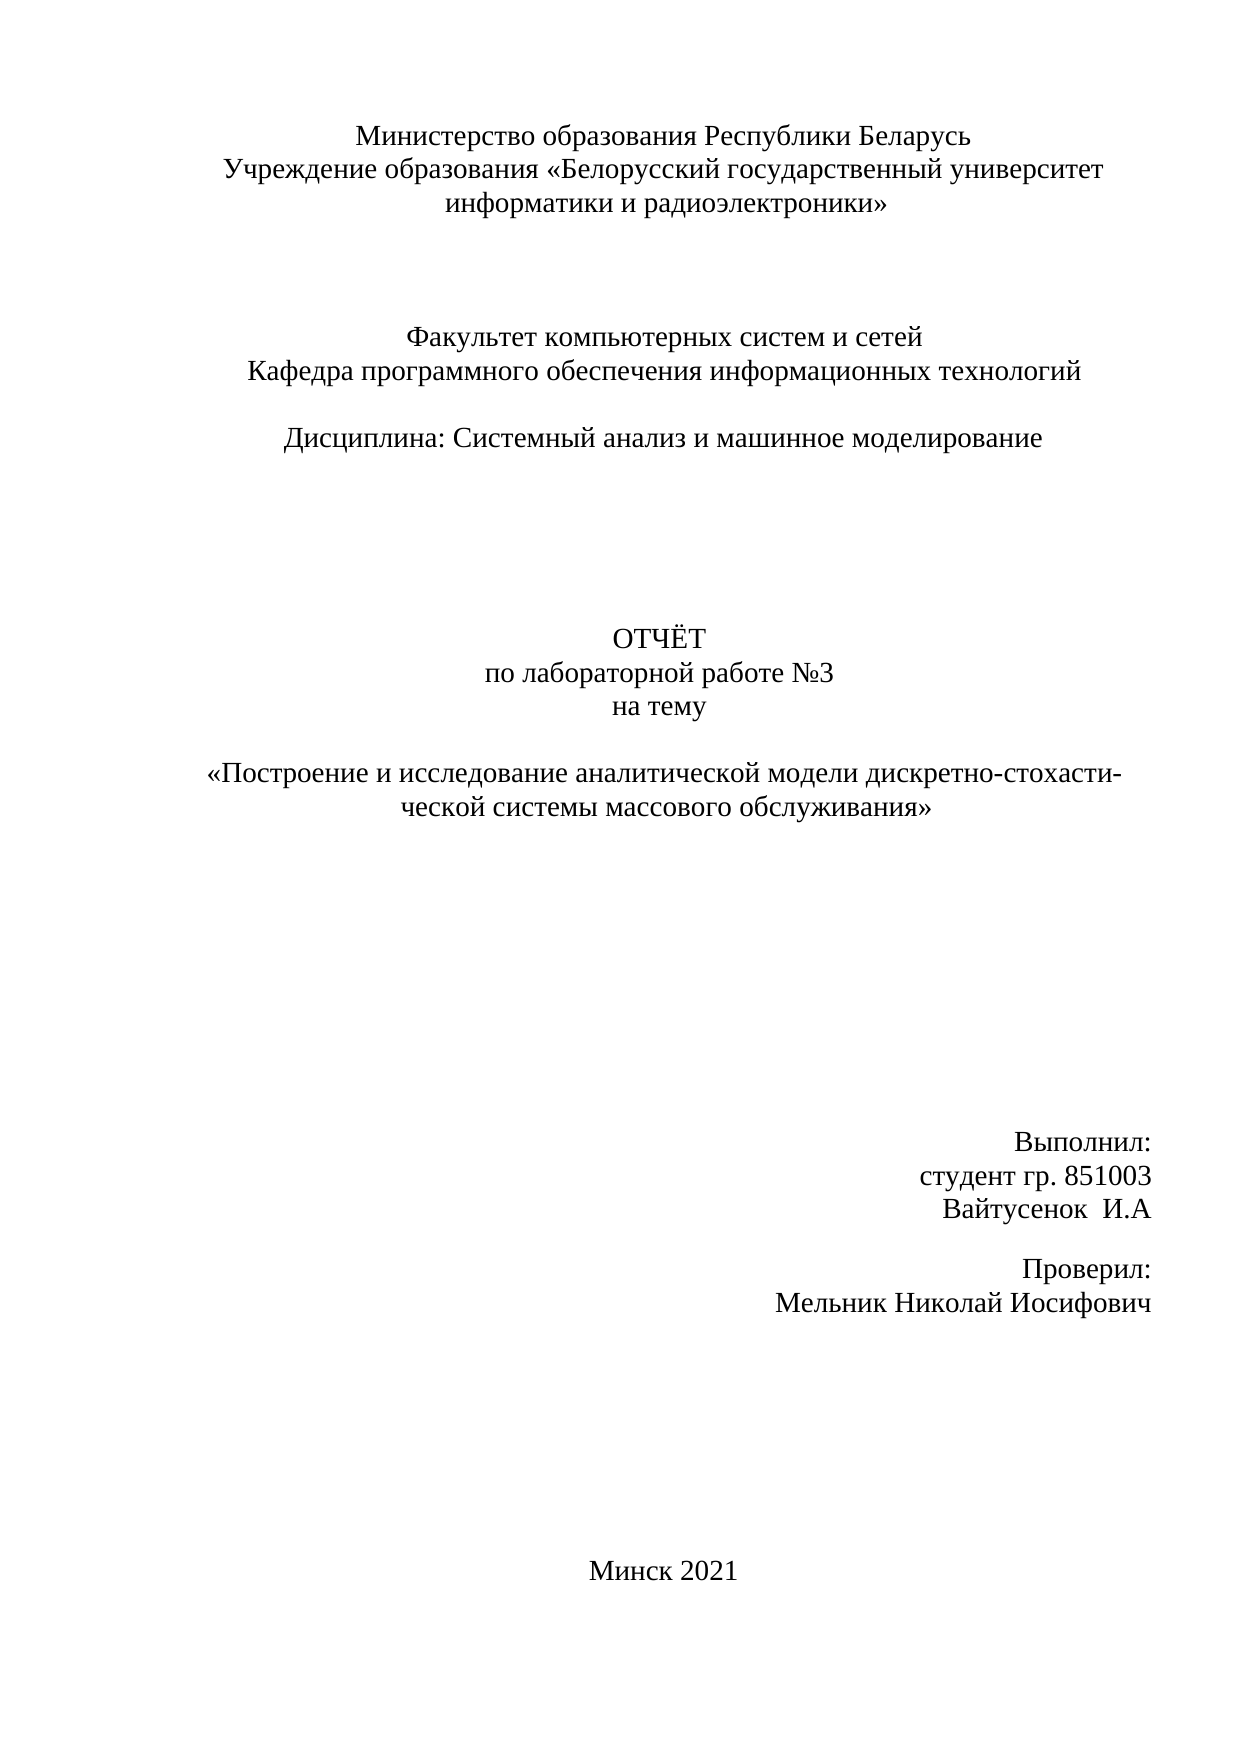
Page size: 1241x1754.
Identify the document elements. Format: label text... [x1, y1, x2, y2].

text Выполнил: [177, 1124, 1152, 1158]
text Минск 2021 [175, 1553, 1152, 1587]
text Bайтусенок И.А [177, 1191, 1152, 1225]
text по лабораторной работе №3 [167, 655, 1152, 688]
text Факультет компьютерных систем и сетей [177, 319, 1152, 353]
text студент гр. 851003 [177, 1158, 1152, 1191]
text ОТЧЁТ [167, 621, 1152, 655]
text «Построение и исследование аналитической модели дискретно-стохасти-ческой системы массового обслуживания» [177, 755, 1152, 822]
text Дисциплина: Системный анализ и машинное моделирование [175, 420, 1152, 453]
text Министерство образования Республики Беларусь [175, 118, 1152, 152]
text Проверил: [640, 1251, 1152, 1285]
text Учреждение образования «Белорусский государственный университет информатики и радиоэлектроники» [175, 152, 1152, 219]
text Кафедра программного обеспечения информационных технологий [177, 353, 1152, 386]
text на тему [167, 688, 1152, 722]
text Мельник Николай Иосифович [640, 1285, 1152, 1318]
